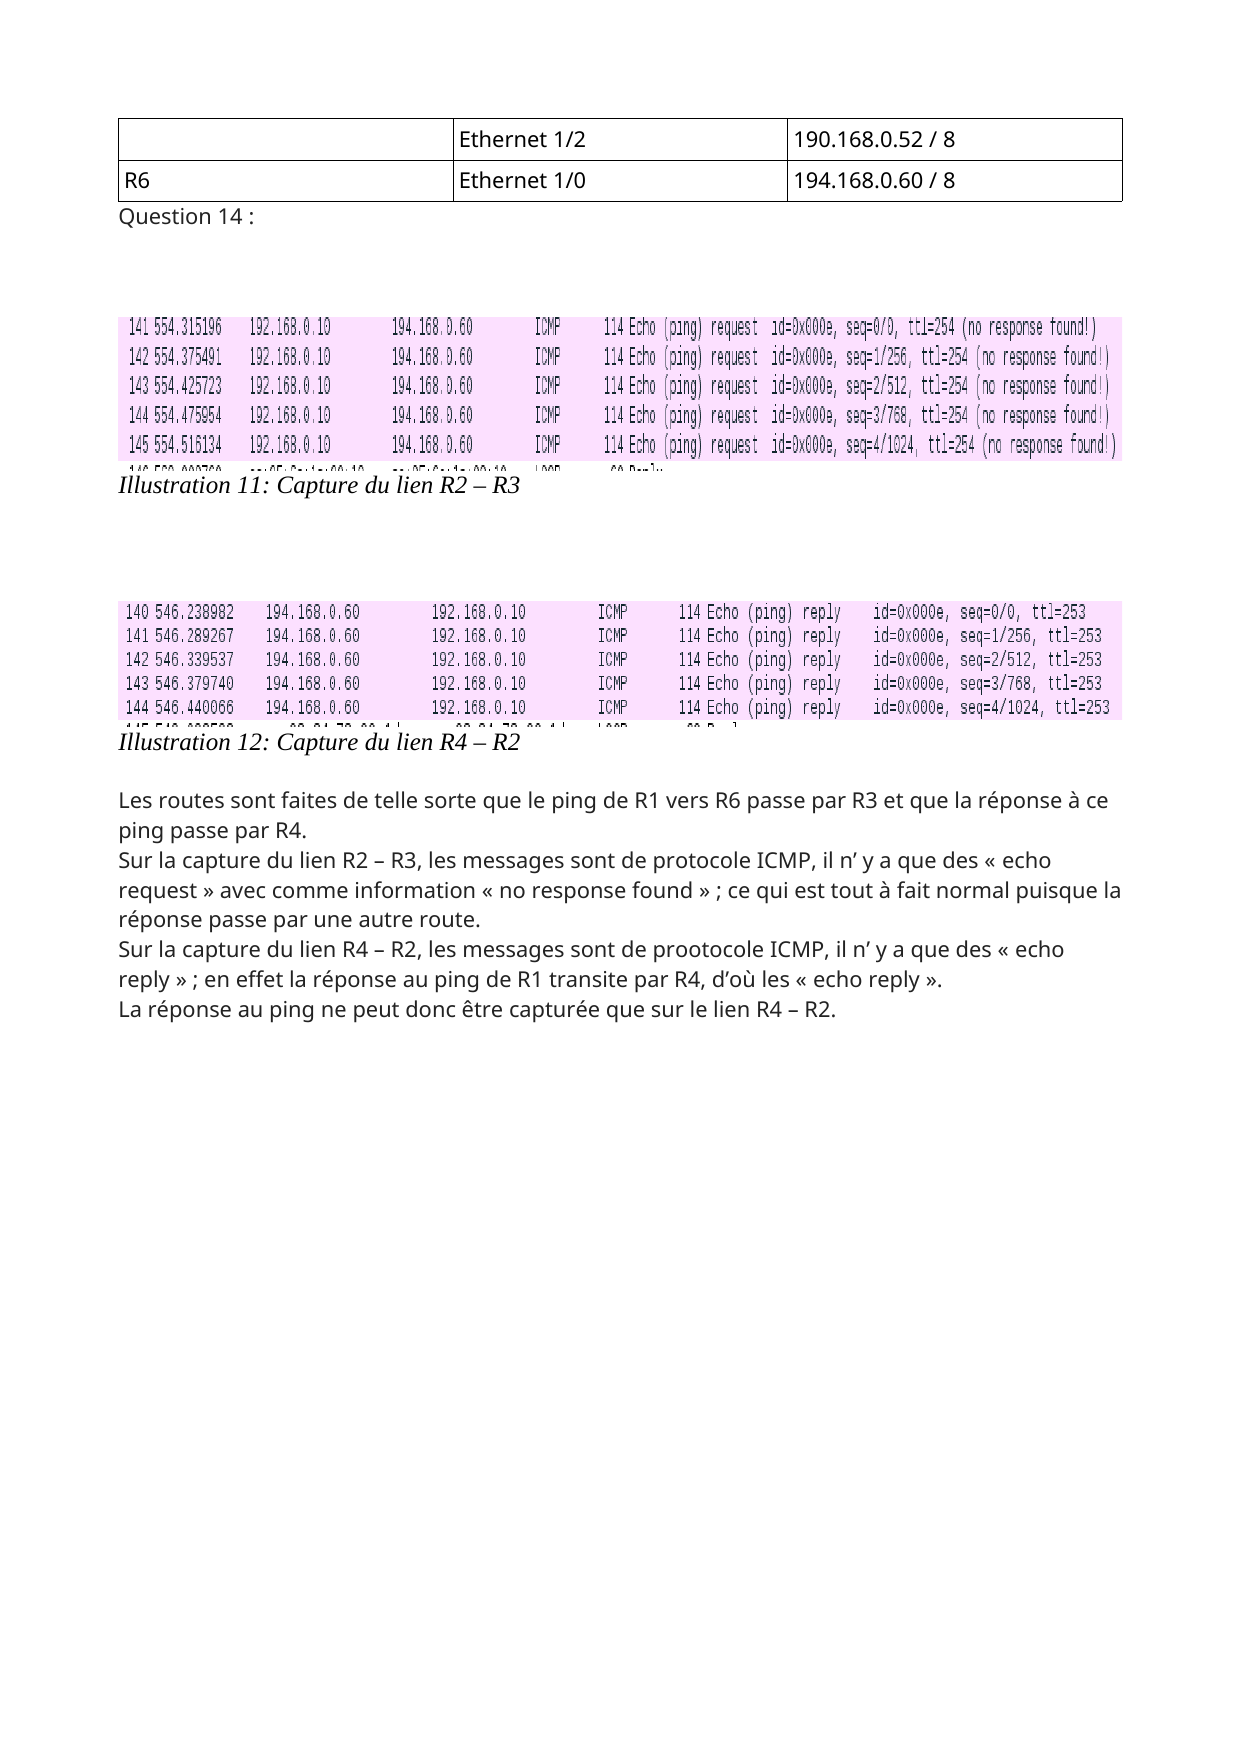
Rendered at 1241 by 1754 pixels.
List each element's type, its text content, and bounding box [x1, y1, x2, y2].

text Illustration 11: Capture du lien R2 – R3 [118, 471, 1122, 499]
text La réponse au ping ne peut donc être capturée que sur le lien R4 – R2. [118, 994, 1122, 1024]
text Les routes sont faites de telle sorte que le ping de R1 vers R6 passe par R3 et que la réponse à ce ping passe par R4. [118, 785, 1122, 845]
text Illustration 12: Capture du lien R4 – R2 [118, 727, 1122, 756]
picture [118, 600, 1123, 727]
text Question 14 : [118, 202, 1122, 231]
text Sur la capture du lien R4 – R2, les messages sont de prootocole ICMP, il n’ y a que des « echo reply » ; en effet la réponse au ping de R1 transite par R4, d’où les « echo reply ». [118, 934, 1122, 994]
text Sur la capture du lien R2 – R3, les messages sont de protocole ICMP, il n’ y a que des « echo request » avec comme information « no response found » ; ce qui est tout à fait normal puisque la réponse passe par une autre route. [118, 845, 1122, 934]
picture [118, 317, 1123, 471]
table_cell [119, 119, 453, 159]
table_cell Ethernet 1/2 [454, 119, 787, 159]
table_cell Ethernet 1/0 [454, 161, 787, 201]
table_cell 190.168.0.52 / 8 [788, 119, 1122, 159]
table_cell 194.168.0.60 / 8 [788, 161, 1122, 201]
table_cell R6 [119, 161, 453, 201]
